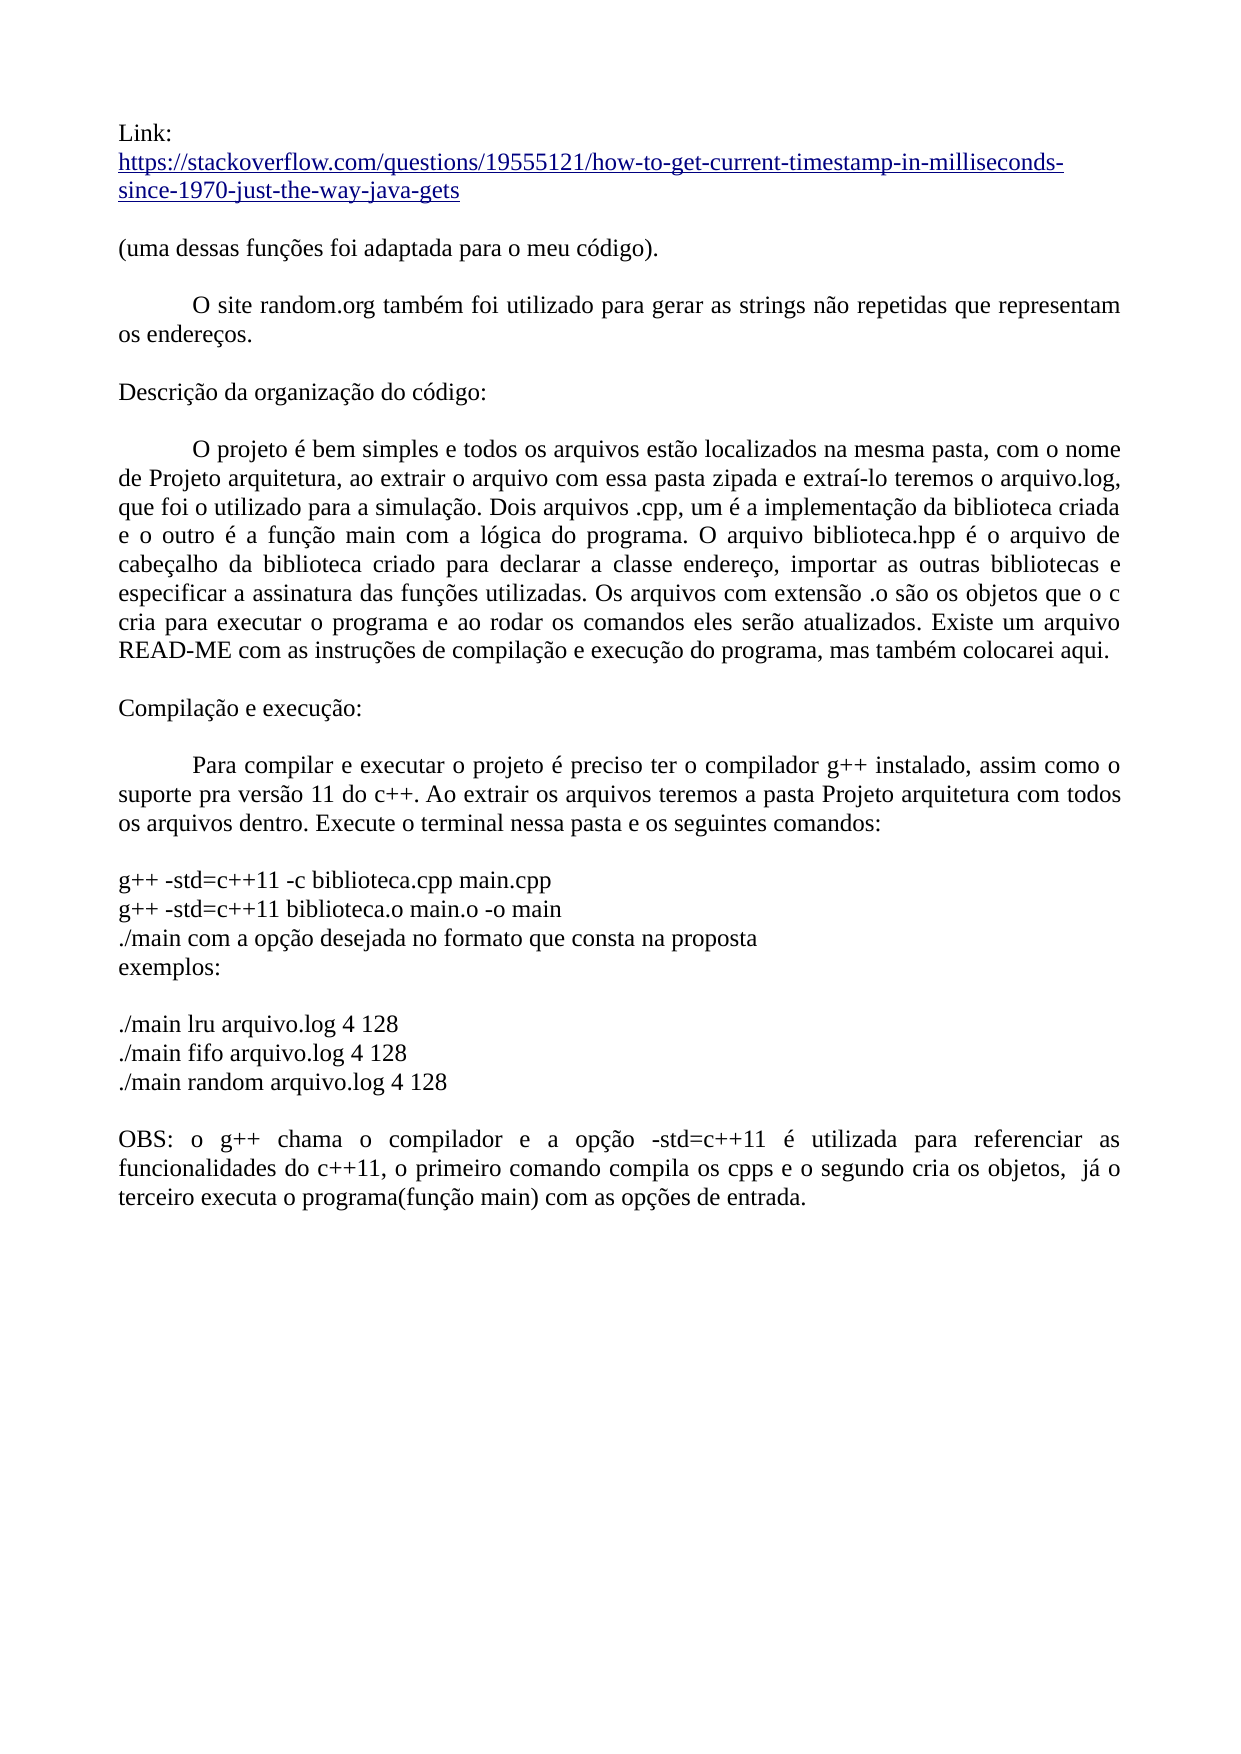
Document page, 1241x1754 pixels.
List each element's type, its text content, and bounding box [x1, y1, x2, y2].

text g++ -std=c++11 -c biblioteca.cpp main.cpp [118, 866, 1122, 894]
text g++ -std=c++11 biblioteca.o main.o -o main [118, 894, 1122, 923]
text exemplos: [118, 952, 1122, 981]
text OBS: o g++ chama o compilador e a opção -std=c++11 é utilizada para referenciar as funcionalidades do c++11, o primeiro comando compila os cpps e o segundo cria os objetos, já o terceiro executa o programa(função main) com as opções de entrada. [118, 1124, 1122, 1211]
text https://stackoverflow.com/questions/19555121/how-to-get-current-timestamp-in-milliseconds-since-1970-just-the-way-java-gets [118, 147, 1122, 204]
text ./main fifo arquivo.log 4 128 [118, 1038, 1122, 1067]
text Compilação e execução: [118, 693, 1122, 722]
text Link: [118, 118, 1122, 147]
text ./main lru arquivo.log 4 128 [118, 1009, 1122, 1038]
text ./main com a opção desejada no formato que consta na proposta [118, 923, 1122, 952]
text Para compilar e executar o projeto é preciso ter o compilador g++ instalado, assim como o suporte pra versão 11 do c++. Ao extrair os arquivos teremos a pasta Projeto arquitetura com todos os arquivos dentro. Execute o terminal nessa pasta e os seguintes comandos: [118, 751, 1122, 837]
text O projeto é bem simples e todos os arquivos estão localizados na mesma pasta, com o nome de Projeto arquitetura, ao extrair o arquivo com essa pasta zipada e extraí-lo teremos o arquivo.log, que foi o utilizado para a simulação. Dois arquivos .cpp, um é a implementação da biblioteca criada e o outro é a função main com a lógica do programa. O arquivo biblioteca.hpp é o arquivo de cabeçalho da biblioteca criado para declarar a classe endereço, importar as outras bibliotecas e especificar a assinatura das funções utilizadas. Os arquivos com extensão .o são os objetos que o c cria para executar o programa e ao rodar os comandos eles serão atualizados. Existe um arquivo READ-ME com as instruções de compilação e execução do programa, mas também colocarei aqui. [118, 434, 1122, 664]
text (uma dessas funções foi adaptada para o meu código). [118, 233, 1122, 262]
text O site random.org também foi utilizado para gerar as strings não repetidas que representam os endereços. [118, 262, 1122, 348]
text ./main random arquivo.log 4 128 [118, 1067, 1122, 1096]
text Descrição da organização do código: [118, 377, 1122, 406]
